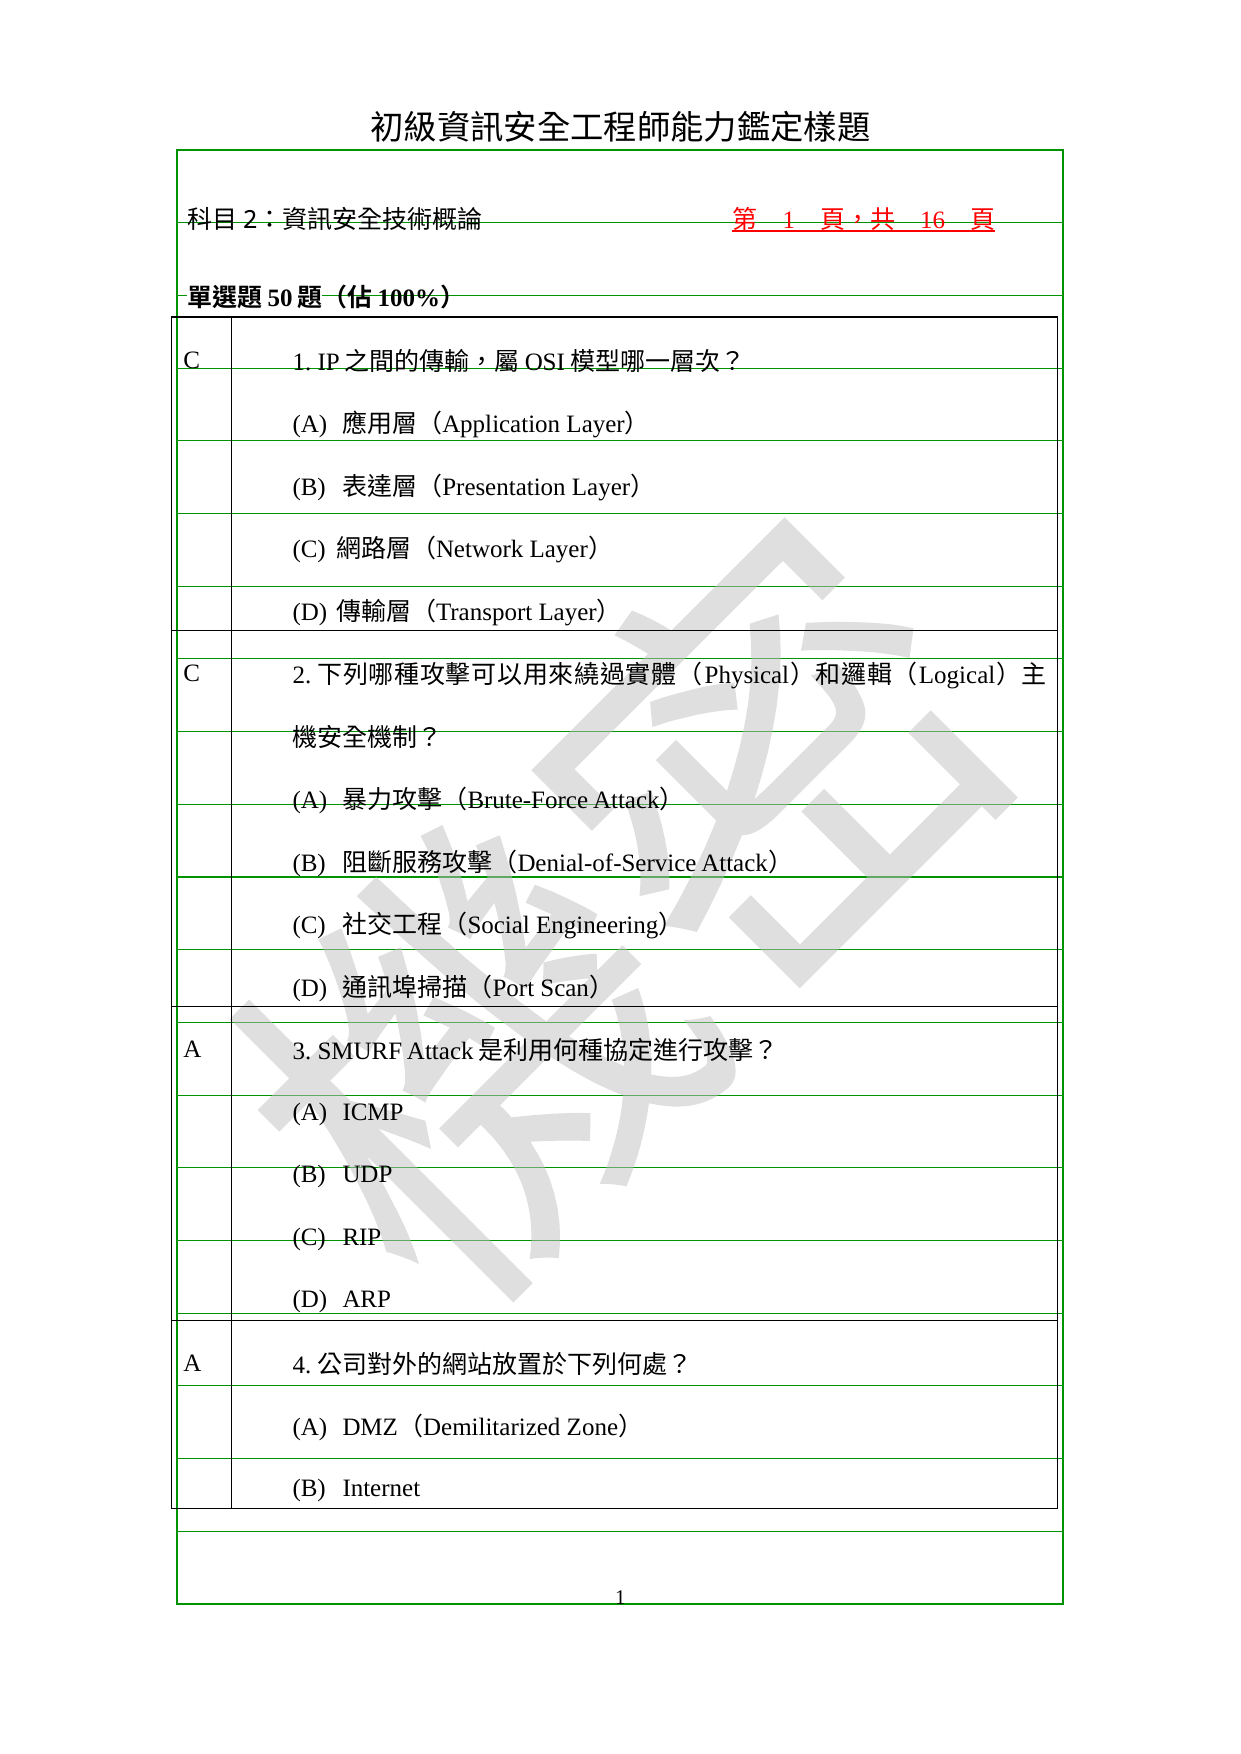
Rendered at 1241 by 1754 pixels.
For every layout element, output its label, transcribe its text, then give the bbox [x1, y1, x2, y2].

table_cell SMURF Attack是利用何種協定進行攻擊？ ICMP UDP RIP ARP [716, 1023, 1057, 1095]
table_cell SMURF Attack是利用何種協定進行攻擊？ ICMP UDP RIP ARP [635, 1096, 1057, 1167]
table_cell 下列哪種攻擊可以用來繞過實體（Physical）和邏輯（Logical）主機安全機制？ 暴力攻擊（Brute-Force Attack） 阻斷服務攻擊（Denial-of-Service Attack） 社交工程（Social Engineering） 通訊埠掃描（Port Scan） [232, 631, 646, 658]
table_cell 下列哪種攻擊可以用來繞過實體（Physical）和邏輯（Logical）主機安全機制？ 暴力攻擊（Brute-Force Attack） 阻斷服務攻擊（Denial-of-Service Attack） 社交工程（Social Engineering） 通訊埠掃描（Port Scan） [914, 805, 1057, 876]
table_cell 下列哪種攻擊可以用來繞過實體（Physical）和邏輯（Logical）主機安全機制？ 暴力攻擊（Brute-Force Attack） 阻斷服務攻擊（Denial-of-Service Attack） 社交工程（Social Engineering） 通訊埠掃描（Port Scan） [232, 659, 641, 731]
table_cell SMURF Attack是利用何種協定進行攻擊？ ICMP UDP RIP ARP [419, 1168, 531, 1240]
table_cell 下列哪種攻擊可以用來繞過實體（Physical）和邏輯（Logical）主機安全機制？ 暴力攻擊（Brute-Force Attack） 阻斷服務攻擊（Denial-of-Service Attack） 社交工程（Social Engineering） 通訊埠掃描（Port Scan） [614, 659, 751, 731]
table_cell 下列哪種攻擊可以用來繞過實體（Physical）和邏輯（Logical）主機安全機制？ 暴力攻擊（Brute-Force Attack） 阻斷服務攻擊（Denial-of-Service Attack） 社交工程（Social Engineering） 通訊埠掃描（Port Scan） [781, 631, 904, 658]
table_cell [178, 1459, 231, 1508]
table_header [172, 318, 176, 630]
table_header IP之間的傳輸，屬OSI模型哪一層次？ 應用層（Application Layer） 表達層（Presentation Layer） 網路層（Network Layer） 傳輸層（Transport Layer） [715, 587, 1057, 630]
table_cell [178, 950, 231, 1006]
table_cell SMURF Attack是利用何種協定進行攻擊？ ICMP UDP RIP ARP [331, 1023, 409, 1095]
table_cell SMURF Attack是利用何種協定進行攻擊？ ICMP UDP RIP ARP [501, 1096, 622, 1167]
table_cell 下列哪種攻擊可以用來繞過實體（Physical）和邏輯（Logical）主機安全機制？ 暴力攻擊（Brute-Force Attack） 阻斷服務攻擊（Denial-of-Service Attack） 社交工程（Social Engineering） 通訊埠掃描（Port Scan） [954, 732, 1057, 804]
table_cell [178, 631, 231, 658]
table_cell 下列哪種攻擊可以用來繞過實體（Physical）和邏輯（Logical）主機安全機制？ 暴力攻擊（Brute-Force Attack） 阻斷服務攻擊（Denial-of-Service Attack） 社交工程（Social Engineering） 通訊埠掃描（Port Scan） [403, 950, 480, 1006]
table_cell SMURF Attack是利用何種協定進行攻擊？ ICMP UDP RIP ARP [512, 1058, 619, 1095]
table_header IP之間的傳輸，屬OSI模型哪一層次？ 應用層（Application Layer） 表達層（Presentation Layer） 網路層（Network Layer） 傳輸層（Transport Layer） [232, 514, 1057, 586]
table_cell [178, 1168, 231, 1240]
table_header [178, 369, 231, 440]
table_cell [178, 1386, 231, 1458]
table_cell SMURF Attack是利用何種協定進行攻擊？ ICMP UDP RIP ARP [232, 1096, 348, 1167]
table_cell 下列哪種攻擊可以用來繞過實體（Physical）和邏輯（Logical）主機安全機制？ 暴力攻擊（Brute-Force Attack） 阻斷服務攻擊（Denial-of-Service Attack） 社交工程（Social Engineering） 通訊埠掃描（Port Scan） [657, 805, 715, 876]
table_cell SMURF Attack是利用何種協定進行攻擊？ ICMP UDP RIP ARP [232, 1241, 1057, 1313]
table_cell SMURF Attack是利用何種協定進行攻擊？ ICMP UDP RIP ARP [571, 1023, 622, 1059]
table_cell SMURF Attack是利用何種協定進行攻擊？ ICMP UDP RIP ARP [546, 1168, 1057, 1240]
table_cell 下列哪種攻擊可以用來繞過實體（Physical）和邏輯（Logical）主機安全機制？ 暴力攻擊（Brute-Force Attack） 阻斷服務攻擊（Denial-of-Service Attack） 社交工程（Social Engineering） 通訊埠掃描（Port Scan） [726, 805, 864, 876]
table_header IP之間的傳輸，屬OSI模型哪一層次？ 應用層（Application Layer） 表達層（Presentation Layer） 網路層（Network Layer） 傳輸層（Transport Layer） [232, 587, 713, 630]
table_cell 下列哪種攻擊可以用來繞過實體（Physical）和邏輯（Logical）主機安全機制？ 暴力攻擊（Brute-Force Attack） 阻斷服務攻擊（Denial-of-Service Attack） 社交工程（Social Engineering） 通訊埠掃描（Port Scan） [790, 732, 959, 804]
table_header [178, 441, 231, 513]
table_cell 下列哪種攻擊可以用來繞過實體（Physical）和邏輯（Logical）主機安全機制？ 暴力攻擊（Brute-Force Attack） 阻斷服務攻擊（Denial-of-Service Attack） 社交工程（Social Engineering） 通訊埠掃描（Port Scan） [513, 878, 865, 949]
table_cell [172, 1321, 176, 1508]
table_cell 下列哪種攻擊可以用來繞過實體（Physical）和邏輯（Logical）主機安全機制？ 暴力攻擊（Brute-Force Attack） 阻斷服務攻擊（Denial-of-Service Attack） 社交工程（Social Engineering） 通訊埠掃描（Port Scan） [601, 950, 1057, 1006]
table_cell 下列哪種攻擊可以用來繞過實體（Physical）和邏輯（Logical）主機安全機制？ 暴力攻擊（Brute-Force Attack） 阻斷服務攻擊（Denial-of-Service Attack） 社交工程（Social Engineering） 通訊埠掃描（Port Scan） [458, 950, 587, 1006]
table_header IP之間的傳輸，屬OSI模型哪一層次？ 應用層（Application Layer） 表達層（Presentation Layer） 網路層（Network Layer） 傳輸層（Transport Layer） [232, 369, 1057, 440]
table_cell 公司對外的網站放置於下列何處？ DMZ（Demilitarized Zone） Internet Intranet Extranet [232, 1459, 1057, 1508]
table_cell [172, 631, 176, 1006]
table_cell 下列哪種攻擊可以用來繞過實體（Physical）和邏輯（Logical）主機安全機制？ 暴力攻擊（Brute-Force Attack） 阻斷服務攻擊（Denial-of-Service Attack） 社交工程（Social Engineering） 通訊埠掃描（Port Scan） [576, 732, 742, 804]
table_cell SMURF Attack是利用何種協定進行攻擊？ ICMP UDP RIP ARP [274, 1023, 350, 1057]
table_header IP之間的傳輸，屬OSI模型哪一層次？ 應用層（Application Layer） 表達層（Presentation Layer） 網路層（Network Layer） 傳輸層（Transport Layer） [232, 441, 1057, 513]
table_cell [178, 878, 231, 949]
table_cell SMURF Attack是利用何種協定進行攻擊？ ICMP UDP RIP ARP [232, 1314, 1057, 1319]
table_cell SMURF Attack是利用何種協定進行攻擊？ ICMP UDP RIP ARP [258, 1007, 347, 1022]
table_cell [178, 1096, 231, 1167]
table_cell [178, 1007, 231, 1022]
table_cell 下列哪種攻擊可以用來繞過實體（Physical）和邏輯（Logical）主機安全機制？ 暴力攻擊（Brute-Force Attack） 阻斷服務攻擊（Denial-of-Service Attack） 社交工程（Social Engineering） 通訊埠掃描（Port Scan） [232, 950, 343, 1006]
table_header [178, 587, 231, 630]
text 單選題50題（佔100%） [187, 254, 1053, 295]
table_cell 下列哪種攻擊可以用來繞過實體（Physical）和邏輯（Logical）主機安全機制？ 暴力攻擊（Brute-Force Attack） 阻斷服務攻擊（Denial-of-Service Attack） 社交工程（Social Engineering） 通訊埠掃描（Port Scan） [842, 805, 938, 853]
table_cell 下列哪種攻擊可以用來繞過實體（Physical）和邏輯（Logical）主機安全機制？ 暴力攻擊（Brute-Force Attack） 阻斷服務攻擊（Denial-of-Service Attack） 社交工程（Social Engineering） 通訊埠掃描（Port Scan） [232, 805, 640, 876]
table_header IP之間的傳輸，屬OSI模型哪一層次？ 應用層（Application Layer） 表達層（Presentation Layer） 網路層（Network Layer） 傳輸層（Transport Layer） [232, 318, 1057, 368]
table_cell SMURF Attack是利用何種協定進行攻擊？ ICMP UDP RIP ARP [430, 1023, 524, 1095]
table_cell 下列哪種攻擊可以用來繞過實體（Physical）和邏輯（Logical）主機安全機制？ 暴力攻擊（Brute-Force Attack） 阻斷服務攻擊（Denial-of-Service Attack） 社交工程（Social Engineering） 通訊埠掃描（Port Scan） [773, 659, 1057, 731]
table_header [178, 514, 231, 586]
table_cell 下列哪種攻擊可以用來繞過實體（Physical）和邏輯（Logical）主機安全機制？ 暴力攻擊（Brute-Force Attack） 阻斷服務攻擊（Denial-of-Service Attack） 社交工程（Social Engineering） 通訊埠掃描（Port Scan） [841, 878, 1057, 949]
table_cell 下列哪種攻擊可以用來繞過實體（Physical）和邏輯（Logical）主機安全機制？ 暴力攻擊（Brute-Force Attack） 阻斷服務攻擊（Denial-of-Service Attack） 社交工程（Social Engineering） 通訊埠掃描（Port Scan） [910, 631, 1057, 658]
table_cell SMURF Attack是利用何種協定進行攻擊？ ICMP UDP RIP ARP [232, 1023, 288, 1095]
table_cell A [178, 1321, 231, 1385]
table_cell C [178, 659, 231, 731]
table_cell [178, 805, 231, 876]
table_cell 下列哪種攻擊可以用來繞過實體（Physical）和邏輯（Logical）主機安全機制？ 暴力攻擊（Brute-Force Attack） 阻斷服務攻擊（Denial-of-Service Attack） 社交工程（Social Engineering） 通訊埠掃描（Port Scan） [379, 878, 503, 949]
table_cell SMURF Attack是利用何種協定進行攻擊？ ICMP UDP RIP ARP [347, 1096, 513, 1167]
table_cell A [178, 1023, 231, 1095]
table_cell SMURF Attack是利用何種協定進行攻擊？ ICMP UDP RIP ARP [648, 1023, 707, 1076]
text 單選題50題（佔100%） [187, 296, 1053, 316]
table_cell [172, 1007, 176, 1319]
table_cell 下列哪種攻擊可以用來繞過實體（Physical）和邏輯（Logical）主機安全機制？ 暴力攻擊（Brute-Force Attack） 阻斷服務攻擊（Denial-of-Service Attack） 社交工程（Social Engineering） 通訊埠掃描（Port Scan） [756, 732, 821, 796]
table_cell 下列哪種攻擊可以用來繞過實體（Physical）和邏輯（Logical）主機安全機制？ 暴力攻擊（Brute-Force Attack） 阻斷服務攻擊（Denial-of-Service Attack） 社交工程（Social Engineering） 通訊埠掃描（Port Scan） [232, 732, 568, 804]
table_header C [178, 318, 231, 368]
table_cell SMURF Attack是利用何種協定進行攻擊？ ICMP UDP RIP ARP [383, 1176, 449, 1240]
table_cell SMURF Attack是利用何種協定進行攻擊？ ICMP UDP RIP ARP [645, 1007, 1057, 1022]
table_cell SMURF Attack是利用何種協定進行攻擊？ ICMP UDP RIP ARP [232, 1168, 378, 1240]
table_cell 公司對外的網站放置於下列何處？ DMZ（Demilitarized Zone） Internet Intranet Extranet [232, 1386, 1057, 1458]
table_cell 下列哪種攻擊可以用來繞過實體（Physical）和邏輯（Logical）主機安全機制？ 暴力攻擊（Brute-Force Attack） 阻斷服務攻擊（Denial-of-Service Attack） 社交工程（Social Engineering） 通訊埠掃描（Port Scan） [232, 878, 413, 949]
table_cell SMURF Attack是利用何種協定進行攻擊？ ICMP UDP RIP ARP [420, 1023, 448, 1058]
table_cell [178, 732, 231, 804]
table_cell [178, 1241, 231, 1313]
table_cell 公司對外的網站放置於下列何處？ DMZ（Demilitarized Zone） Internet Intranet Extranet [232, 1321, 1057, 1385]
table_cell [178, 1314, 231, 1319]
